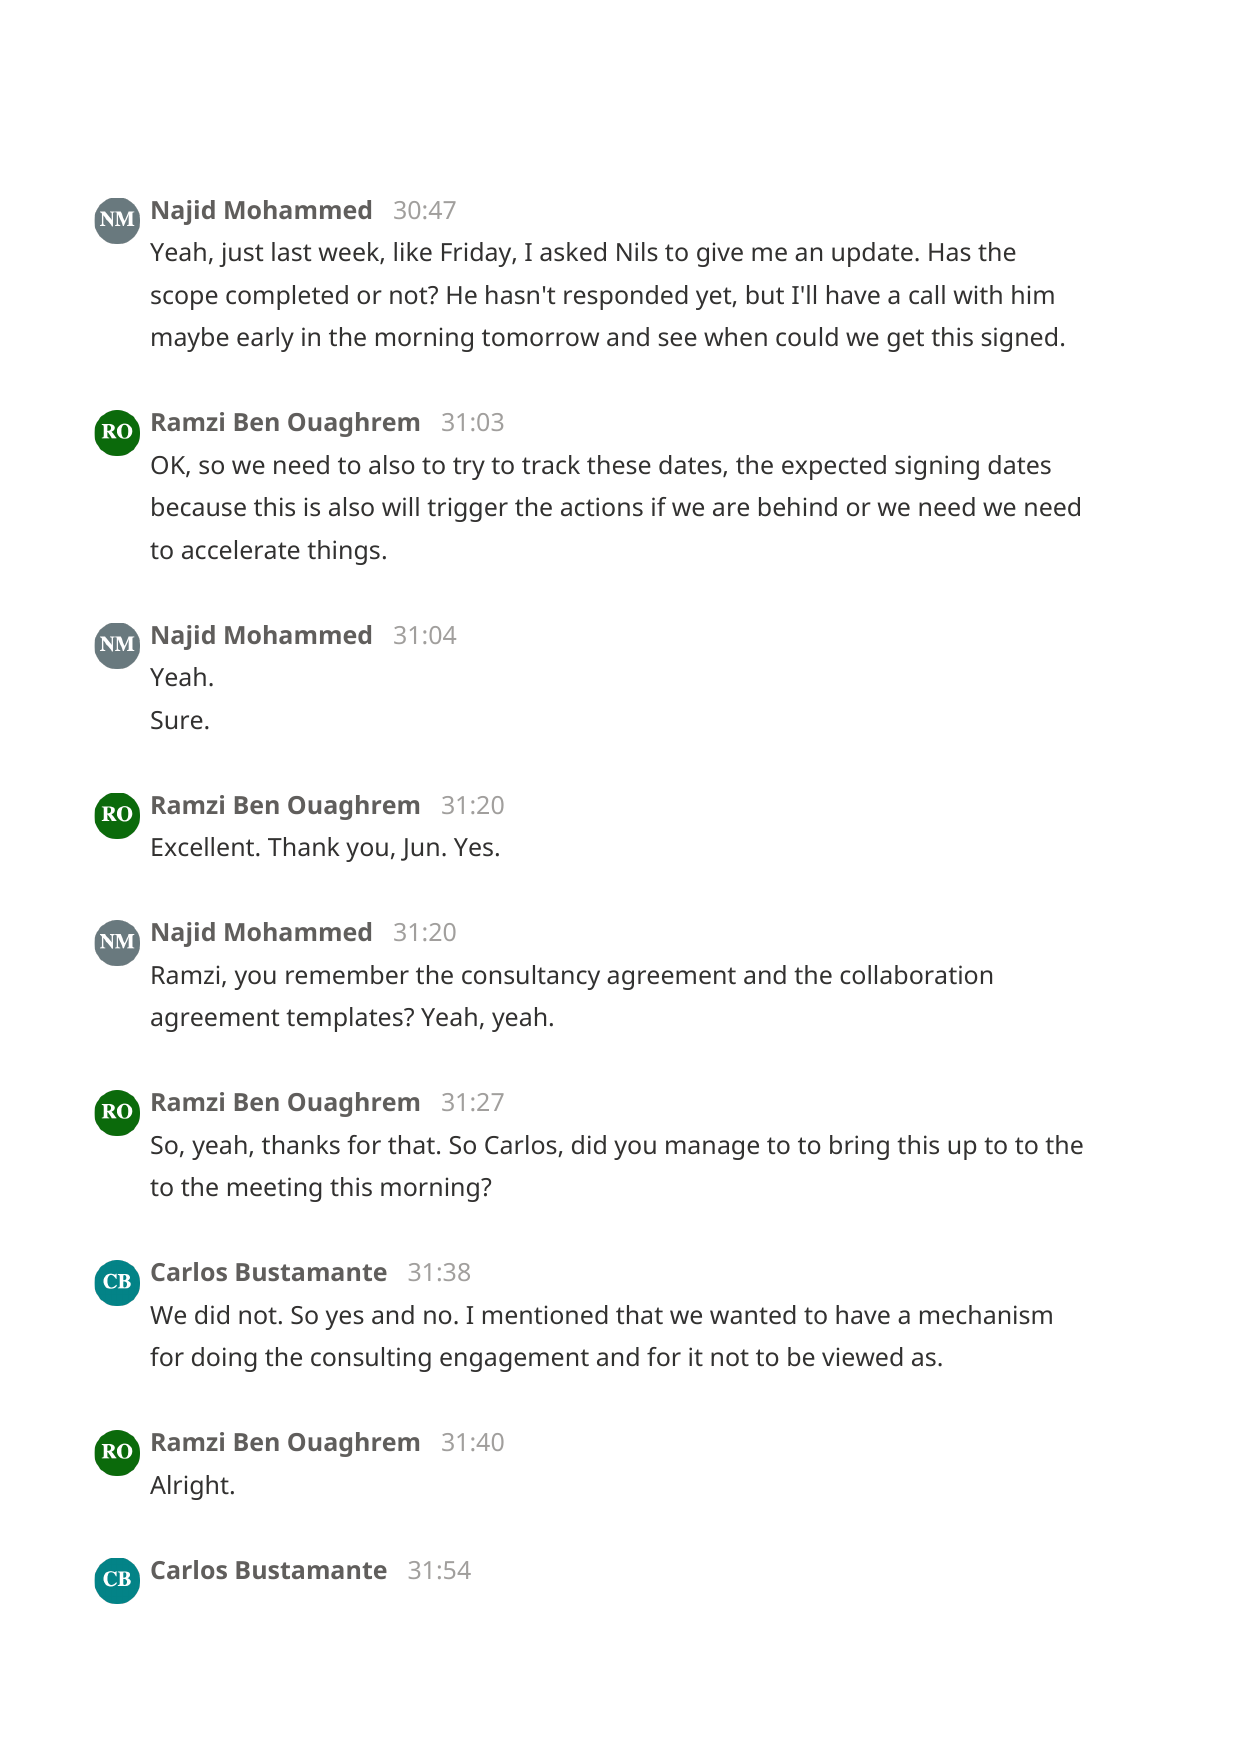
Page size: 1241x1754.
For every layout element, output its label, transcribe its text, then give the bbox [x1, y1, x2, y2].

text Najid Mohammed 31:20 Ramzi, you remember the consultancy agreement and the collaboration agreement templates? Yeah, yeah. [150, 872, 1090, 1034]
text Najid Mohammed 31:04 Yeah. Sure. [150, 575, 1090, 737]
text Carlos Bustamante 31:38 We did not. So yes and no. I mentioned that we wanted to have a mechanism for doing the consulting engagement and for it not to be viewed as. [150, 1212, 1090, 1374]
text Carlos Bustamante 31:54 [150, 1510, 1090, 1587]
text Ramzi Ben Ouaghrem 31:20 Excellent. Thank you, Jun. Yes. [150, 745, 1090, 864]
text Najid Mohammed 30:47 Yeah, just last week, like Friday, I asked Nils to give me an update. Has the scope completed or not? He hasn't responded yet, but I'll have a call with him maybe early in the morning tomorrow and see when could we get this signed. [150, 150, 1090, 354]
text Ramzi Ben Ouaghrem 31:40 Alright. [150, 1382, 1090, 1502]
text Ramzi Ben Ouaghrem 31:27 So, yeah, thanks for that. So Carlos, did you manage to to bring this up to to the to the meeting this morning? [150, 1042, 1090, 1204]
text Ramzi Ben Ouaghrem 31:03 OK, so we need to also to try to track these dates, the expected signing dates because this is also will trigger the actions if we are behind or we need we need to accelerate things. [150, 362, 1090, 567]
